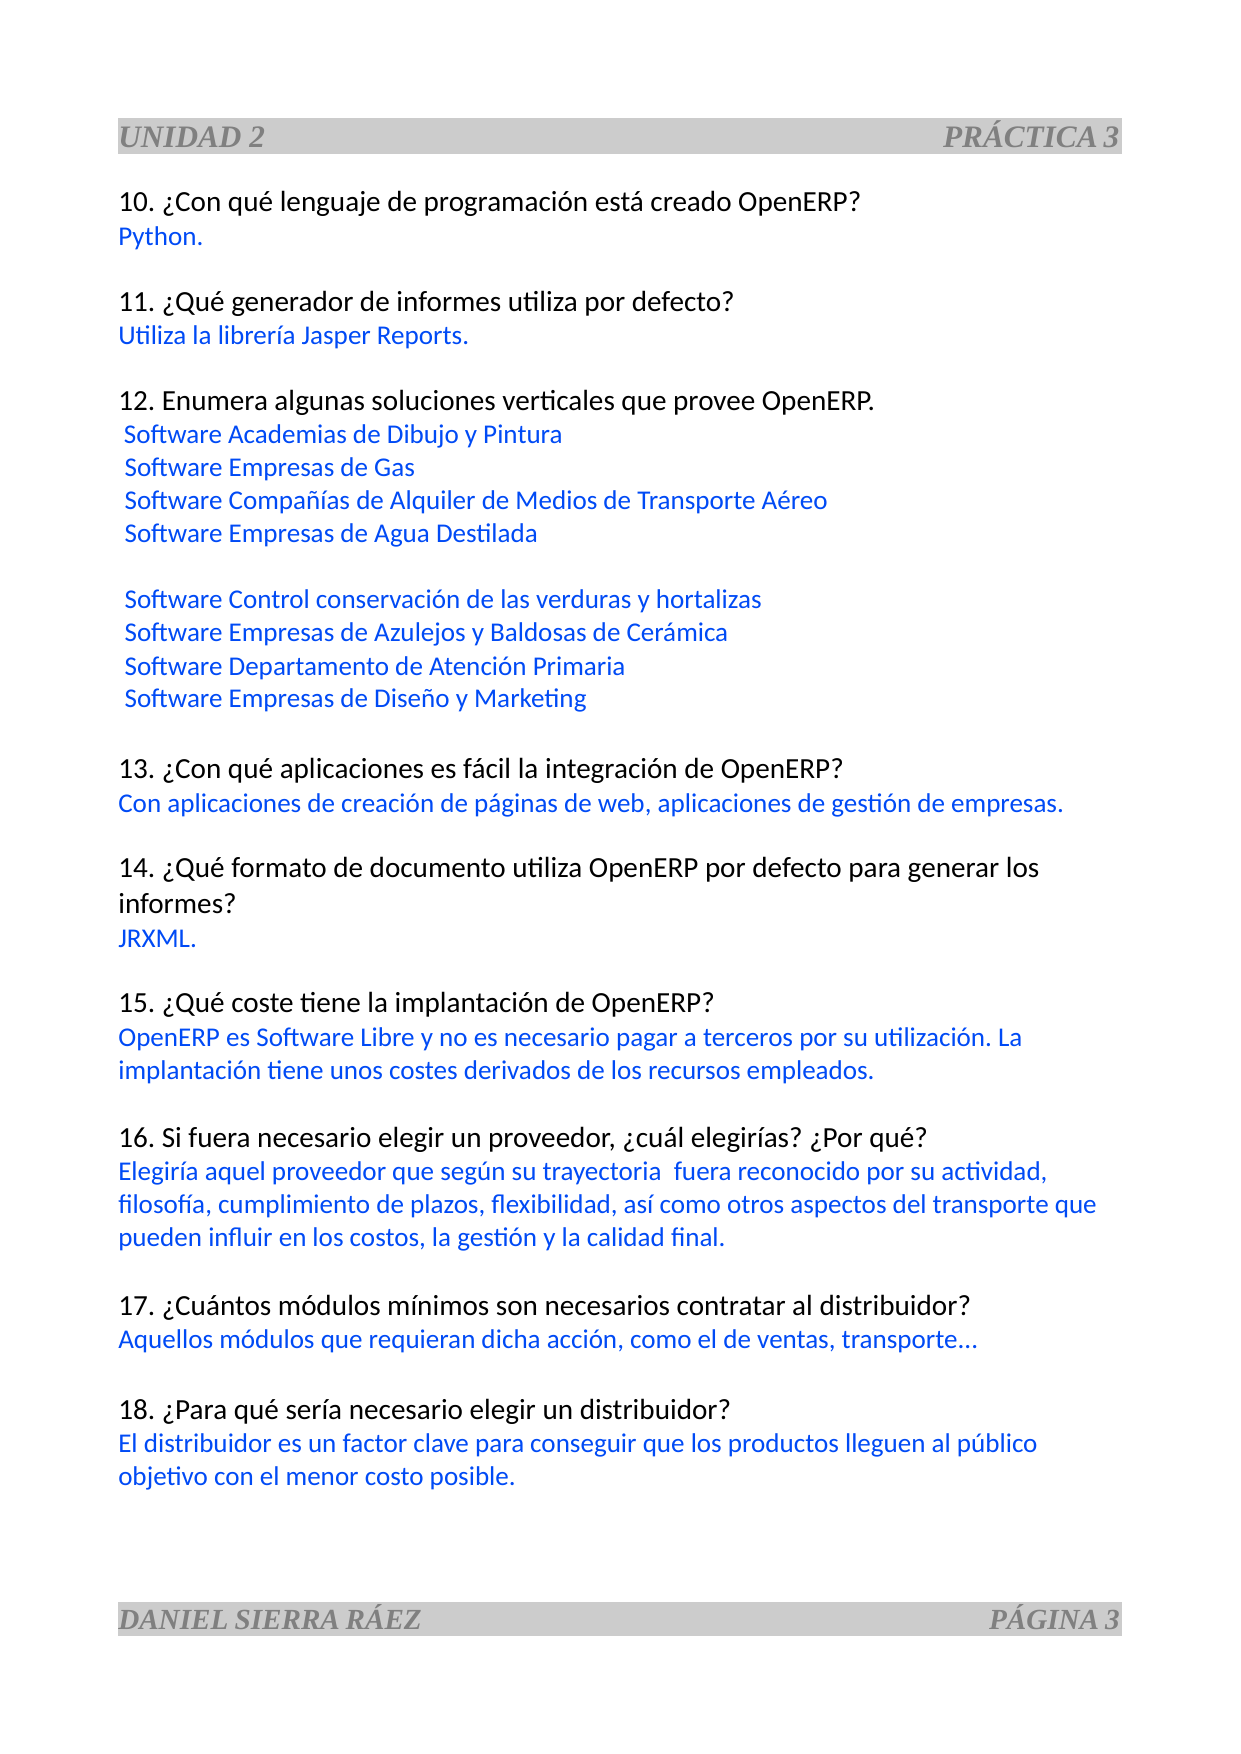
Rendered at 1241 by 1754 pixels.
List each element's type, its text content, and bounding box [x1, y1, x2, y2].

text Elegiría aquel proveedor que según su trayectoria fuera reconocido por su actividad, filosofía, cumplimiento de plazos, flexibilidad, así como otros aspectos del transporte que pueden influir en los costos, la gestión y la calidad final. [118, 1154, 1122, 1254]
text OpenERP es Software Libre y no es necesario pagar a terceros por su utilización. La implantación tiene unos costes derivados de los recursos empleados. [118, 1020, 1122, 1086]
text Python. [118, 219, 1122, 252]
text Software Empresas de Diseño y Marketing [118, 682, 1122, 715]
text 14. ¿Qué formato de documento utiliza OpenERP por defecto para generar los informes? [118, 849, 1122, 921]
text Software Empresas de Agua Destilada [118, 517, 1122, 549]
text Software Departamento de Atención Primaria [118, 649, 1122, 682]
text 16. Si fuera necesario elegir un proveedor, ¿cuál elegirías? ¿Por qué? [118, 1119, 1122, 1154]
text Con aplicaciones de creación de páginas de web, aplicaciones de gestión de empresas. [118, 786, 1122, 819]
text 18. ¿Para qué sería necesario elegir un distribuidor? [118, 1391, 1122, 1427]
text JRXML. [118, 921, 1122, 954]
text Software Empresas de Azulejos y Baldosas de Cerámica [118, 616, 1122, 649]
text El distribuidor es un factor clave para conseguir que los productos lleguen al público objetivo con el menor costo posible. [118, 1427, 1122, 1493]
text Utiliza la librería Jasper Reports. [118, 318, 1122, 351]
text Software Compañías de Alquiler de Medios de Transporte Aéreo [118, 483, 1122, 517]
text 17. ¿Cuántos módulos mínimos son necesarios contratar al distribuidor? [118, 1287, 1122, 1322]
text 10. ¿Con qué lenguaje de programación está creado OpenERP? [118, 183, 1122, 219]
text Software Control conservación de las verduras y hortalizas [118, 583, 1122, 616]
text Aquellos módulos que requieran dicha acción, como el de ventas, transporte... [118, 1322, 1122, 1355]
text Software Academias de Dibujo y Pintura [118, 417, 1122, 451]
text 13. ¿Con qué aplicaciones es fácil la integración de OpenERP? [118, 750, 1122, 786]
text Software Empresas de Gas [118, 451, 1122, 483]
text 15. ¿Qué coste tiene la implantación de OpenERP? [118, 984, 1122, 1020]
text 12. Enumera algunas soluciones verticales que provee OpenERP. [118, 382, 1122, 417]
text 11. ¿Qué generador de informes utiliza por defecto? [118, 283, 1122, 318]
